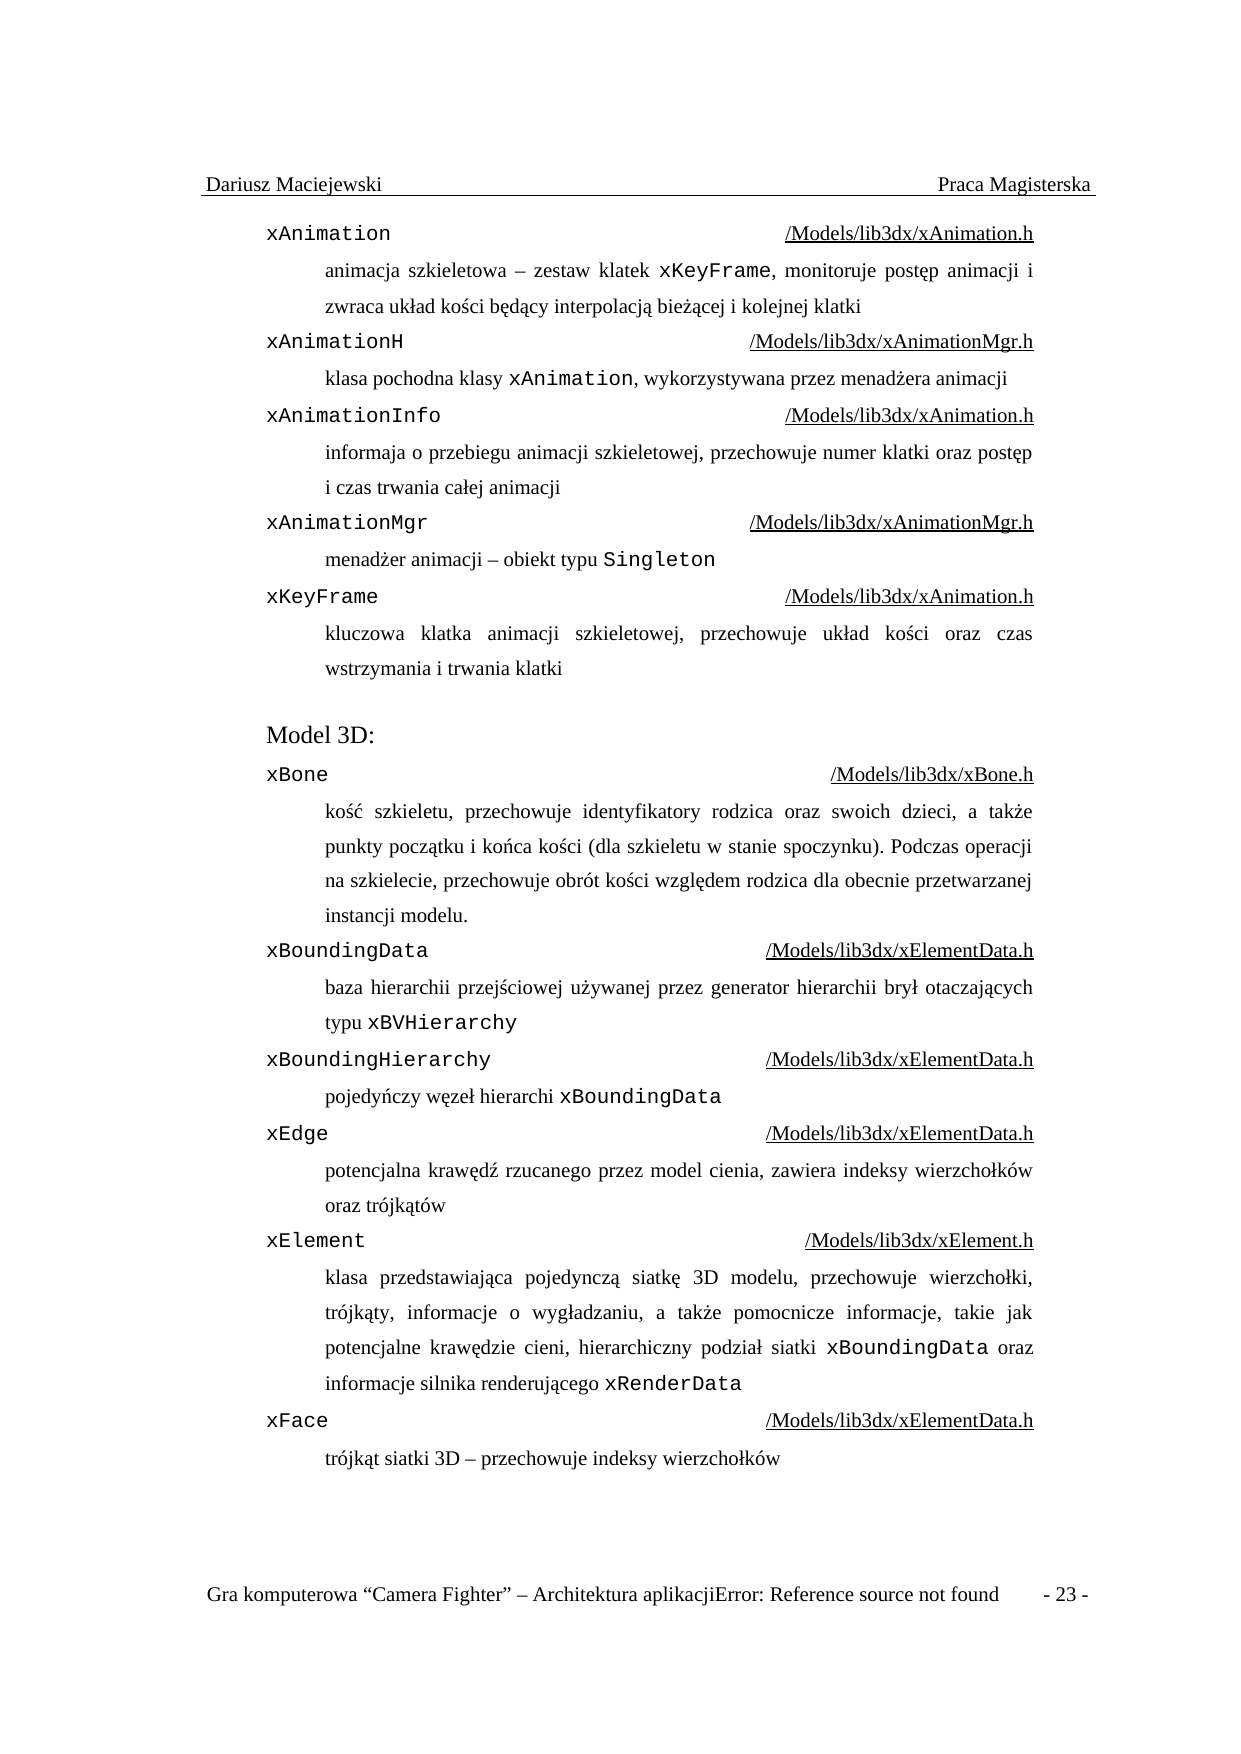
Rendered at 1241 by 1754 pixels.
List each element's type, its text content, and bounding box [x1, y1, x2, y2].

text xAnimation /Models/lib3dx/xAnimation.h [266, 221, 1033, 246]
text trójkąt siatki 3D – przechowuje indeksy wierzchołków [325, 1446, 1033, 1469]
text kluczowa klatka animacji szkieletowej, przechowuje układ kości oraz czas wstrzymania i trwania klatki [325, 622, 1033, 680]
text klasa przedstawiająca pojedynczą siatkę 3D modelu, przechowuje wierzchołki, trójkąty, informacje o wygładzaniu, a także pomocnicze informacje, takie jak potencjalne krawędzie cieni, hierarchiczny podział siatki xBoundingData oraz informacje silnika renderującego xRenderData [325, 1266, 1033, 1397]
text xElement /Models/lib3dx/xElement.h [266, 1229, 1033, 1253]
text xBoundingHierarchy /Models/lib3dx/xElementData.h [266, 1048, 1033, 1073]
text baza hierarchii przejściowej używanej przez generator hierarchii brył otaczających typu xBVHierarchy [325, 976, 1033, 1035]
text xAnimationInfo /Models/lib3dx/xAnimation.h [266, 404, 1033, 429]
text menadżer animacji – obiekt typu Singleton [325, 548, 1033, 573]
text xBone /Models/lib3dx/xBone.h [266, 763, 1033, 787]
text Model 3D: [207, 721, 1092, 749]
text xAnimationMgr /Models/lib3dx/xAnimationMgr.h [266, 511, 1033, 535]
text potencjalna krawędź rzucanego przez model cienia, zawiera indeksy wierzchołków oraz trójkątów [325, 1159, 1033, 1217]
text xEdge /Models/lib3dx/xElementData.h [266, 1122, 1033, 1147]
text animacja szkieletowa – zestaw klatek xKeyFrame, monitoruje postęp animacji i zwraca układ kości będący interpolacją bieżącej i kolejnej klatki [325, 259, 1033, 318]
text xBoundingData /Models/lib3dx/xElementData.h [266, 938, 1033, 963]
text pojedyńczy węzeł hierarchi xBoundingData [325, 1085, 1033, 1110]
text informaja o przebiegu animacji szkieletowej, przechowuje numer klatki oraz postęp i czas trwania całej animacji [325, 441, 1033, 499]
text xFace /Models/lib3dx/xElementData.h [266, 1409, 1033, 1434]
text kość szkieletu, przechowuje identyfikatory rodzica oraz swoich dzieci, a także punkty początku i końca kości (dla szkieletu w stanie spoczynku). Podczas operacji na szkielecie, przechowuje obrót kości względem rodzica dla obecnie przetwarzanej instancji modelu. [325, 800, 1033, 927]
text xKeyFrame /Models/lib3dx/xAnimation.h [266, 585, 1033, 610]
text klasa pochodna klasy xAnimation, wykorzystywana przez menadżera animacji [325, 367, 1033, 392]
text xAnimationH /Models/lib3dx/xAnimationMgr.h [266, 330, 1033, 354]
